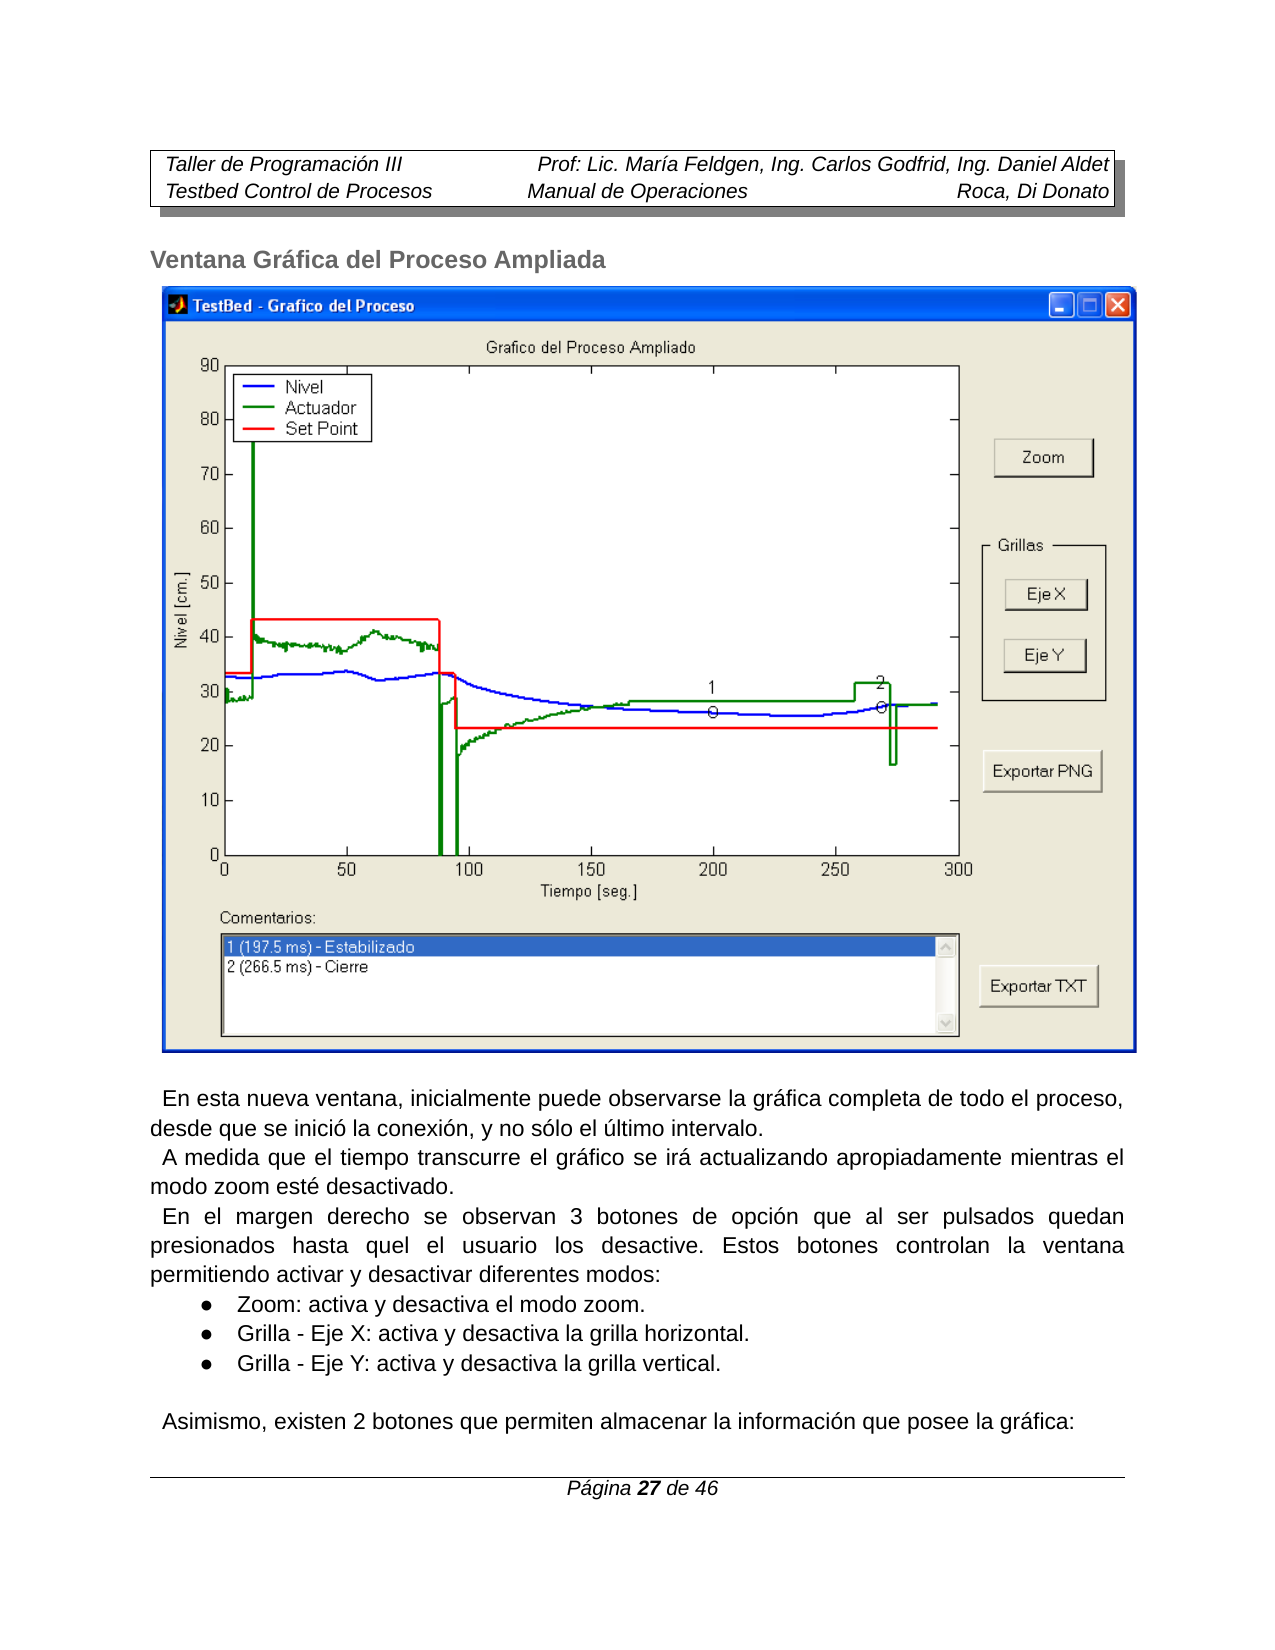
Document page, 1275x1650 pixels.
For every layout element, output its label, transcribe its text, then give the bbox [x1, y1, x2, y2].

picture [161, 286, 1137, 1053]
text En el margen derecho se observan 3 botones de opción que al ser pulsados quedan presionados hasta quel el usuario los desactive. Estos botones controlan la ventana permitiendo activar y desactivar diferentes modos: [150, 1203, 1125, 1288]
text Asimismo, existen 2 botones que permiten almacenar la información que posee la gráfica: [150, 1409, 1125, 1434]
list Grilla - Eje X: activa y desactiva la grilla horizontal. [187, 1321, 1125, 1346]
text En esta nueva ventana, inicialmente puede observarse la gráfica completa de todo el proceso, desde que se inició la conexión, y no sólo el último intervalo. [150, 1086, 1125, 1141]
text A medida que el tiempo transcurre el gráfico se irá actualizando apropiadamente mientras el modo zoom esté desactivado. [150, 1144, 1125, 1199]
list Grilla - Eje Y: activa y desactiva la grilla vertical. [187, 1350, 1125, 1376]
subtitle Ventana Gráfica del Proceso Ampliada [150, 246, 1125, 274]
list Zoom: activa y desactiva el modo zoom. [187, 1291, 1125, 1317]
